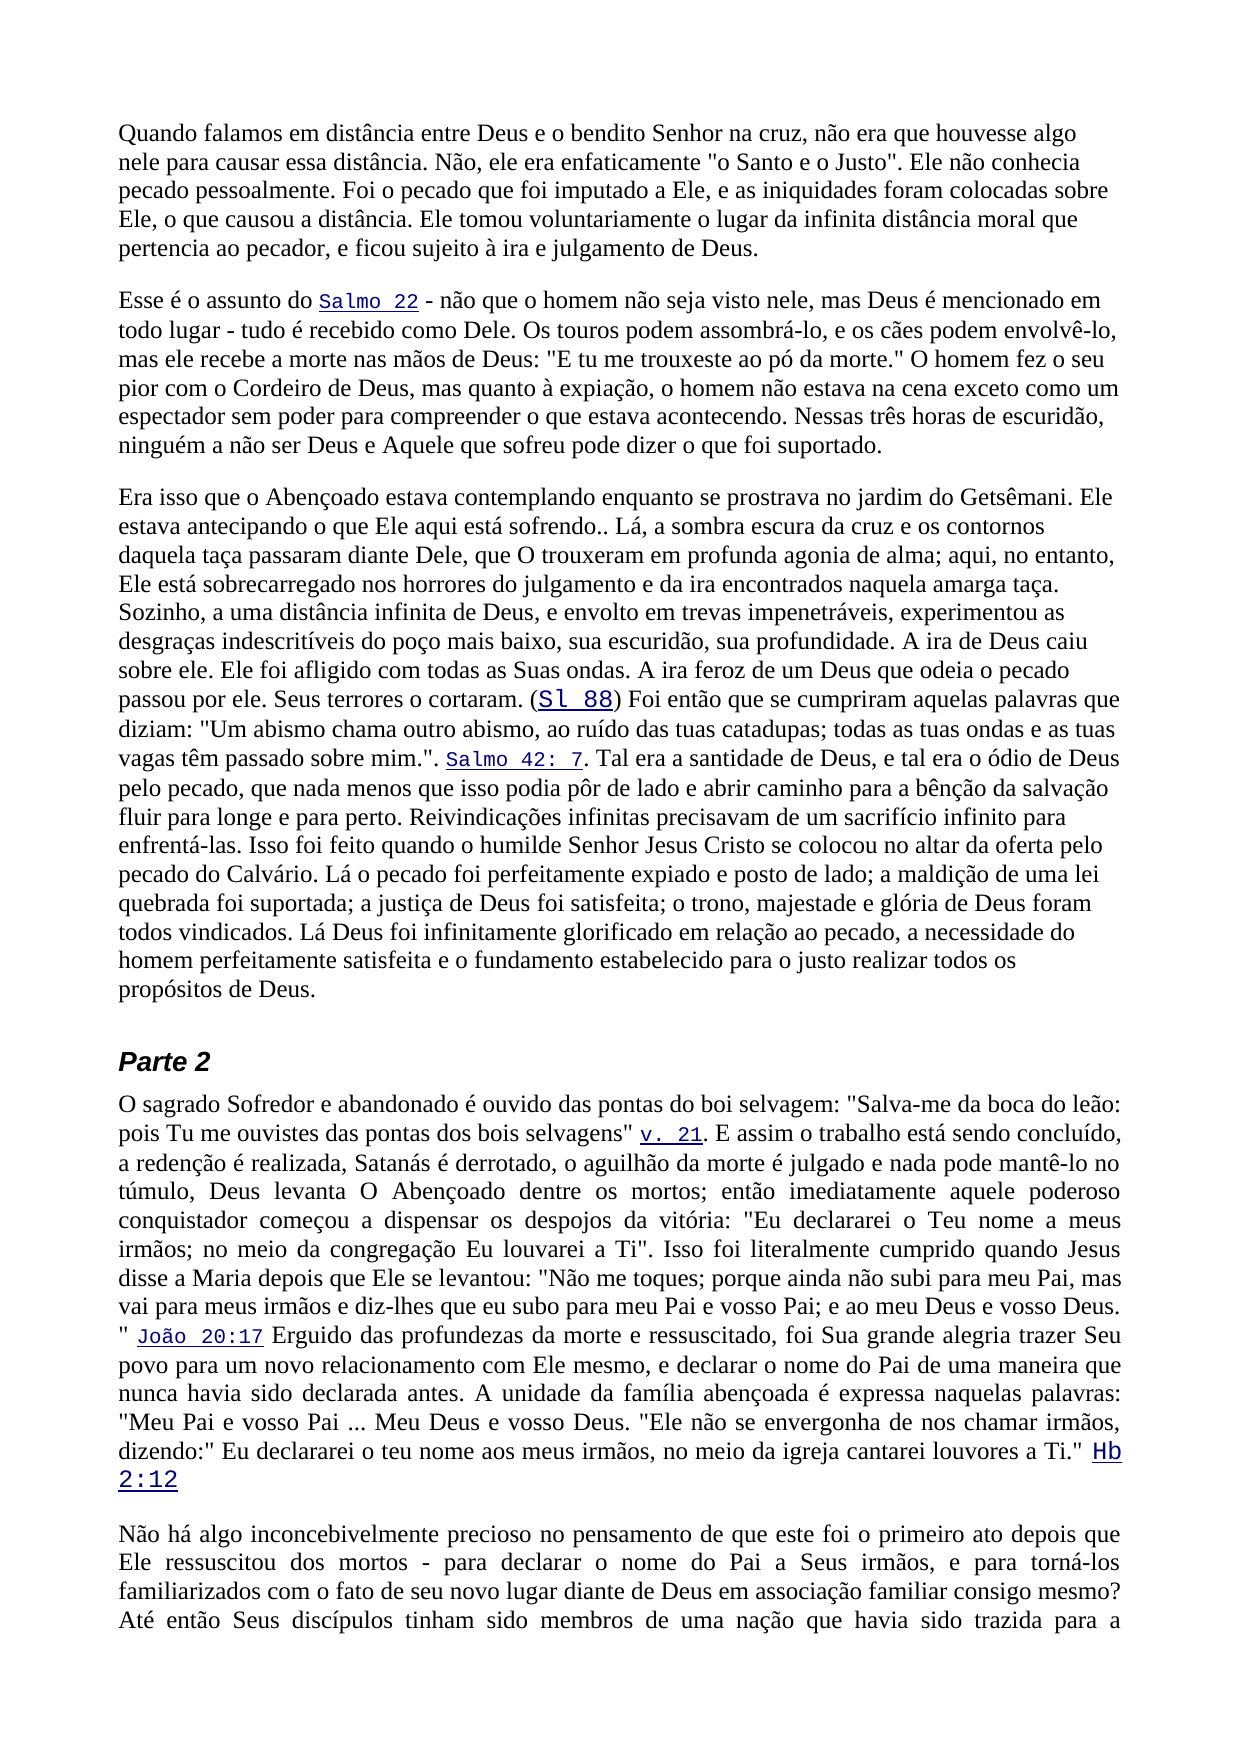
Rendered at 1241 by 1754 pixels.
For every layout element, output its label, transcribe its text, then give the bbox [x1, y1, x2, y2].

text Não há algo inconcebivelmente precioso no pensamento de que este foi o primeiro ato depois que Ele ressuscitou dos mortos - para declarar o nome do Pai a Seus irmãos, e para torná-los familiarizados com o fato de seu novo lugar diante de Deus em associação familiar consigo mesmo? Até então Seus discípulos tinham sido membros de uma nação que havia sido trazida para a [118, 1519, 1122, 1634]
text O sagrado Sofredor e abandonado é ouvido das pontas do boi selvagem: "Salva-me da boca do leão: pois Tu me ouvistes das pontas dos bois selvagens" v. 21. E assim o trabalho está sendo concluído, a redenção é realizada, Satanás é derrotado, o aguilhão da morte é julgado e nada pode mantê-lo no túmulo, Deus levanta O Abençoado dentre os mortos; então imediatamente aquele poderoso conquistador começou a dispensar os despojos da vitória: "Eu declararei o Teu nome a meus irmãos; no meio da congregação Eu louvarei a Ti". Isso foi literalmente cumprido quando Jesus disse a Maria depois que Ele se levantou: "Não me toques; porque ainda não subi para meu Pai, mas vai para meus irmãos e diz-lhes que eu subo para meu Pai e vosso Pai; e ao meu Deus e vosso Deus. " João 20:17 Erguido das profundezas da morte e ressuscitado, foi Sua grande alegria trazer Seu povo para um novo relacionamento com Ele mesmo, e declarar o nome do Pai de uma maneira que nunca havia sido declarada antes. A unidade da família abençoada é expressa naquelas palavras: "Meu Pai e vosso Pai ... Meu Deus e vosso Deus. "Ele não se envergonha de nos chamar irmãos, dizendo:" Eu declararei o teu nome aos meus irmãos, no meio da igreja cantarei louvores a Ti." Hb 2:12 [118, 1089, 1122, 1495]
subtitle Parte 2 [118, 1045, 1122, 1077]
text Esse é o assunto do Salmo 22 - não que o homem não seja visto nele, mas Deus é mencionado em todo lugar - tudo é recebido como Dele. Os touros podem assombrá-lo, e os cães podem envolvê-lo, mas ele recebe a morte nas mãos de Deus: "E tu me trouxeste ao pó da morte." O homem fez o seu pior com o Cordeiro de Deus, mas quanto à expiação, o homem não estava na cena exceto como um espectador sem poder para compreender o que estava acontecendo. Nessas três horas de escuridão, ninguém a não ser Deus e Aquele que sofreu pode dizer o que foi suportado. [118, 286, 1122, 459]
text Era isso que o Abençoado estava contemplando enquanto se prostrava no jardim do Getsêmani. Ele estava antecipando o que Ele aqui está sofrendo.. Lá, a sombra escura da cruz e os contornos daquela taça passaram diante Dele, que O trouxeram em profunda agonia de alma; aqui, no entanto, Ele está sobrecarregado nos horrores do julgamento e da ira encontrados naquela amarga taça. Sozinho, a uma distância infinita de Deus, e envolto em trevas impenetráveis, experimentou as desgraças indescritíveis do poço mais baixo, sua escuridão, sua profundidade. A ira de Deus caiu sobre ele. Ele foi afligido com todas as Suas ondas. A ira feroz de um Deus que odeia o pecado passou por ele. Seus terrores o cortaram. (Sl 88) Foi então que se cumpriram aquelas palavras que diziam: "Um abismo chama outro abismo, ao ruído das tuas catadupas; todas as tuas ondas e as tuas vagas têm passado sobre mim.". Salmo 42: 7. Tal era a santidade de Deus, e tal era o ódio de Deus pelo pecado, que nada menos que isso podia pôr de lado e abrir caminho para a bênção da salvação fluir para longe e para perto. Reivindicações infinitas precisavam de um sacrifício infinito para enfrentá-las. Isso foi feito quando o humilde Senhor Jesus Cristo se colocou no altar da oferta pelo pecado do Calvário. Lá o pecado foi perfeitamente expiado e posto de lado; a maldição de uma lei quebrada foi suportada; a justiça de Deus foi satisfeita; o trono, majestade e glória de Deus foram todos vindicados. Lá Deus foi infinitamente glorificado em relação ao pecado, a necessidade do homem perfeitamente satisfeita e o fundamento estabelecido para o justo realizar todos os propósitos de Deus. [118, 482, 1122, 1003]
text Quando falamos em distância entre Deus e o bendito Senhor na cruz, não era que houvesse algo nele para causar essa distância. Não, ele era enfaticamente "o Santo e o Justo". Ele não conhecia pecado pessoalmente. Foi o pecado que foi imputado a Ele, e as iniquidades foram colocadas sobre Ele, o que causou a distância. Ele tomou voluntariamente o lugar da infinita distância moral que pertencia ao pecador, e ficou sujeito à ira e julgamento de Deus. [118, 118, 1122, 262]
